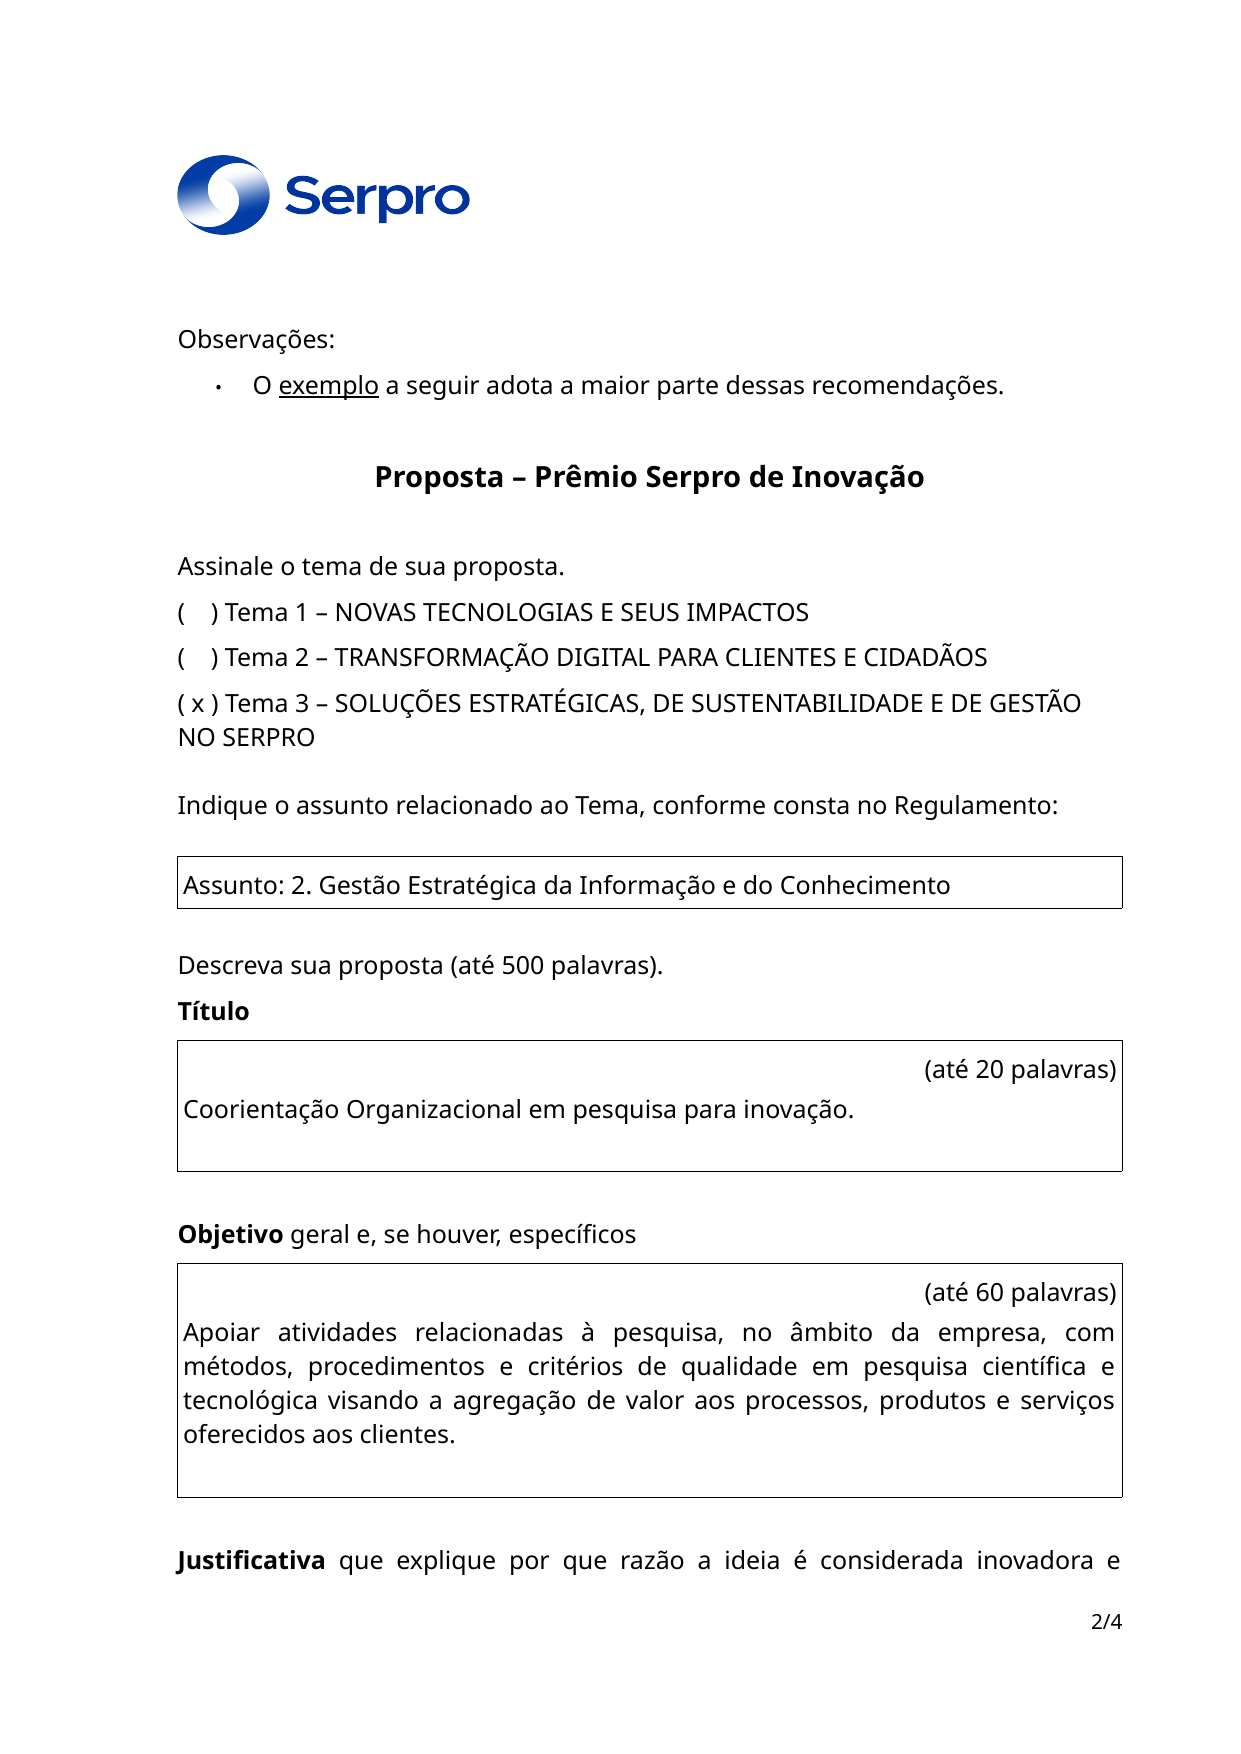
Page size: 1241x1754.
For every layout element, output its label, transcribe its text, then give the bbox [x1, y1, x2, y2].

table_header (até 20 palavras) Coorientação Organizacional em pesquisa para inovação. [178, 1041, 1122, 1171]
text Descreva sua proposta (até 500 palavras). [177, 948, 1122, 982]
text ( x ) Tema 3 – SOLUÇÕES ESTRATÉGICAS, DE SUSTENTABILIDADE E DE GESTÃO NO SERPRO [177, 686, 1122, 754]
text Justificativa que explique por que razão a ideia é considerada inovadora e [177, 1543, 1122, 1577]
list O exemplo a seguir adota a maior parte dessas recomendações. [215, 367, 1122, 402]
text ( ) Tema 1 – NOVAS TECNOLOGIAS E SEUS IMPACTOS [177, 594, 1122, 628]
subtitle Proposta – Prêmio Serpro de Inovação [177, 456, 1122, 496]
picture [177, 155, 470, 235]
text Objetivo geral e, se houver, específicos [177, 1217, 1122, 1251]
text Título [177, 994, 1122, 1028]
table_header Assunto: 2. Gestão Estratégica da Informação e do Conhecimento [178, 857, 1122, 908]
text Assinale o tema de sua proposta. [177, 548, 1122, 582]
text Indique o assunto relacionado ao Tema, conforme consta no Regulamento: [177, 788, 1122, 822]
table_header (até 60 palavras) Apoiar atividades relacionadas à pesquisa, no âmbito da empresa, com métodos, procedimentos e critérios de qualidade em pesquisa científica e tecnológica visando a agregação de valor aos processos, produtos e serviços oferecidos aos clientes. [178, 1264, 1122, 1497]
text ( ) Tema 2 – TRANSFORMAÇÃO DIGITAL PARA CLIENTES E CIDADÃOS [177, 640, 1122, 674]
text Observações: [177, 322, 1122, 356]
